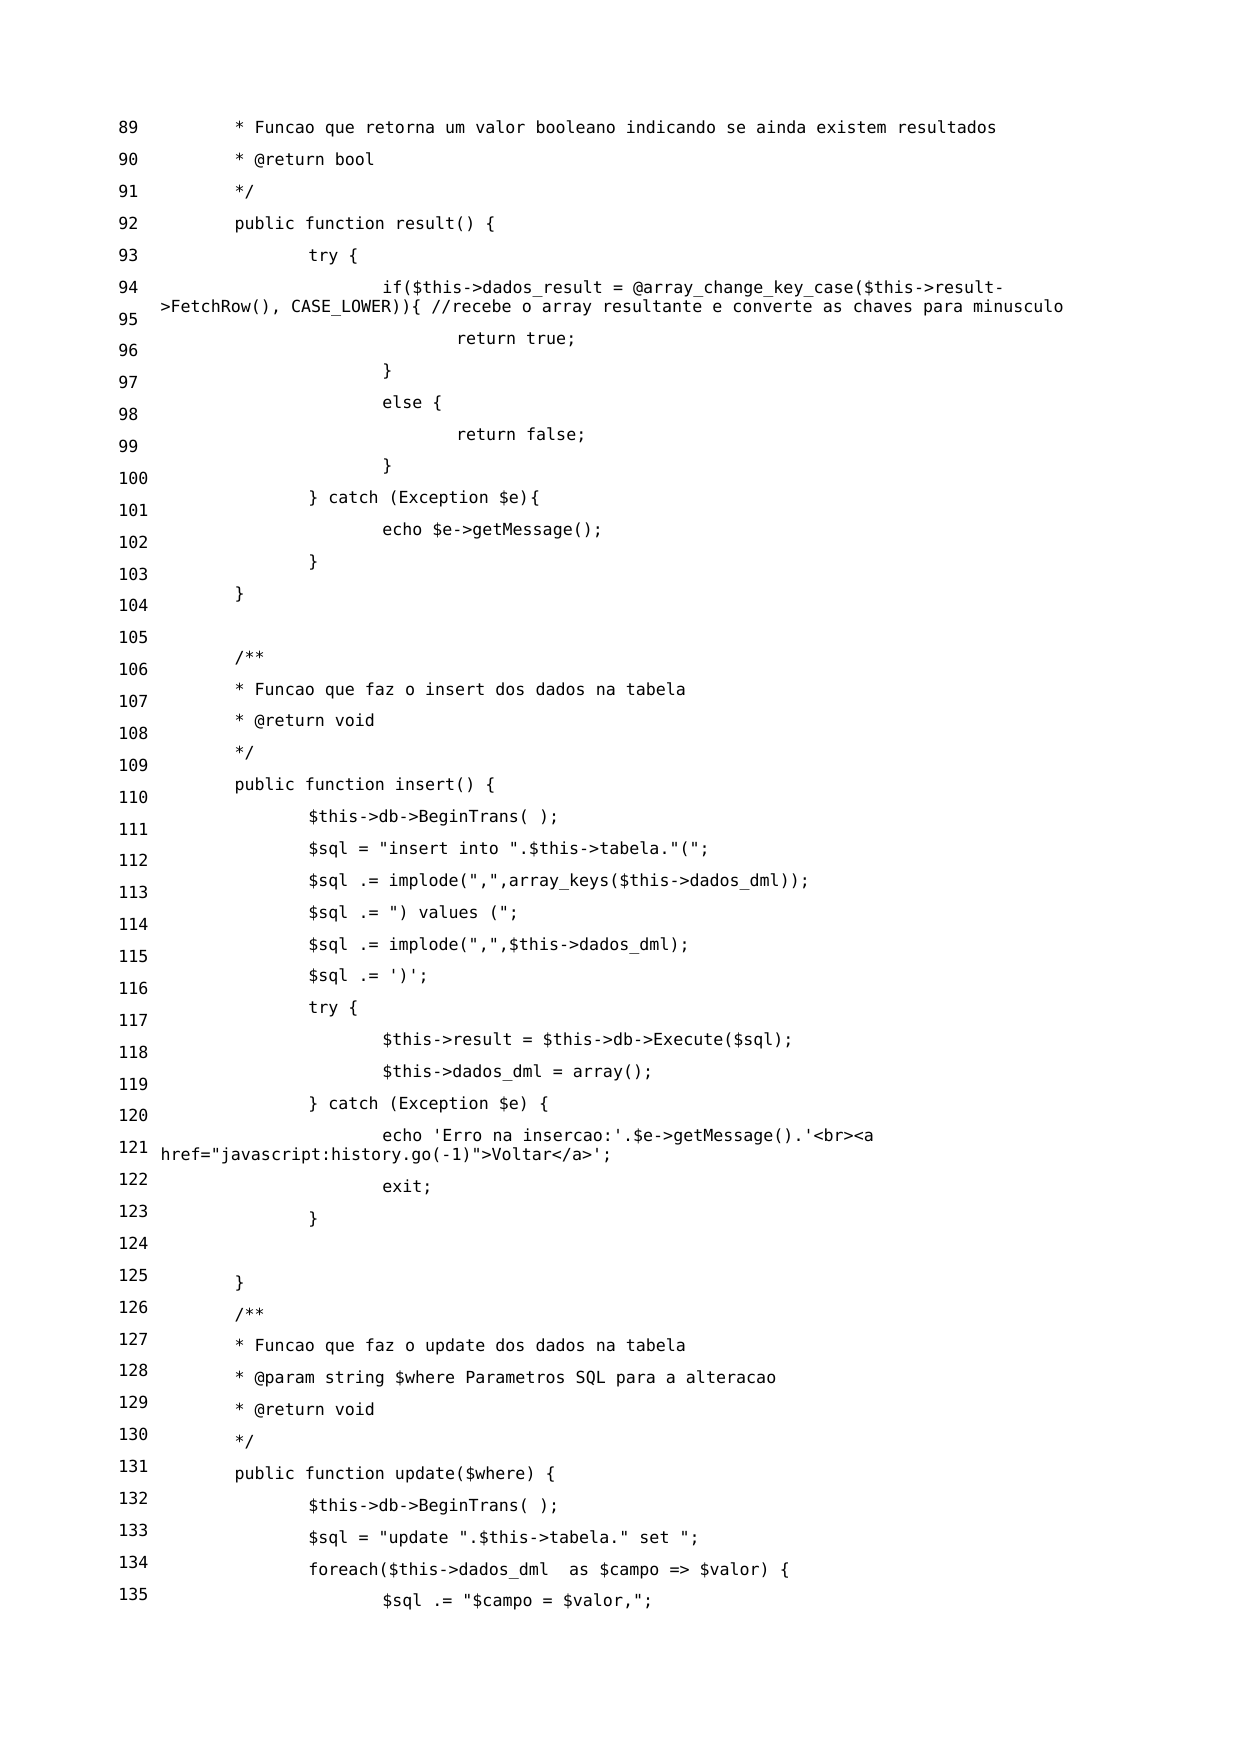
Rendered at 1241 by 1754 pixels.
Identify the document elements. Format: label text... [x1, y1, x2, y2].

table_header 89 90 91 92 93 94 95 96 97 98 99 100 101 102 103 104 105 106 107 108 109 110 111 112 113 114 115 116 117 118 119 120 121 122 123 124 125 126 127 128 129 130 131 132 133 134 135 [118, 118, 160, 1623]
table_header * Funcao que retorna um valor booleano indicando se ainda existem resultados * @return bool */ public function result() { try { if($this->dados_result = @array_change_key_case($this->result->FetchRow(), CASE_LOWER)){ //recebe o array resultante e converte as chaves para minusculo return true; } else { return false; } } catch (Exception $e) { echo $e->getMessage(); } } /** * Funcao que faz o insert dos dados na tabela * @return void */ public function insert() { $this->db->BeginTrans( ); $sql = "insert into ".$this->tabela."("; $sql .= implode(",",array_keys($this->dados_dml)); $sql .= ") values ("; $sql .= implode(",",$this->dados_dml); $sql .= ')'; try { $this->result = $this->db->Execute($sql); $this->dados_dml = array(); } catch (Exception $e) { echo 'Erro na insercao:'.$e->getMessage().'<br><a href="javascript:history.go(-1)">Voltar</a>'; exit; } } /** * Funcao que faz o update dos dados na tabela * @param string $where Parametros SQL para a alteracao * @return void */ public function update($where) { $this->db->BeginTrans( ); $sql = "update ".$this->tabela." set "; foreach($this->dados_dml as $campo => $valor) { $sql .= "$campo = $valor,"; [160, 118, 1122, 1623]
